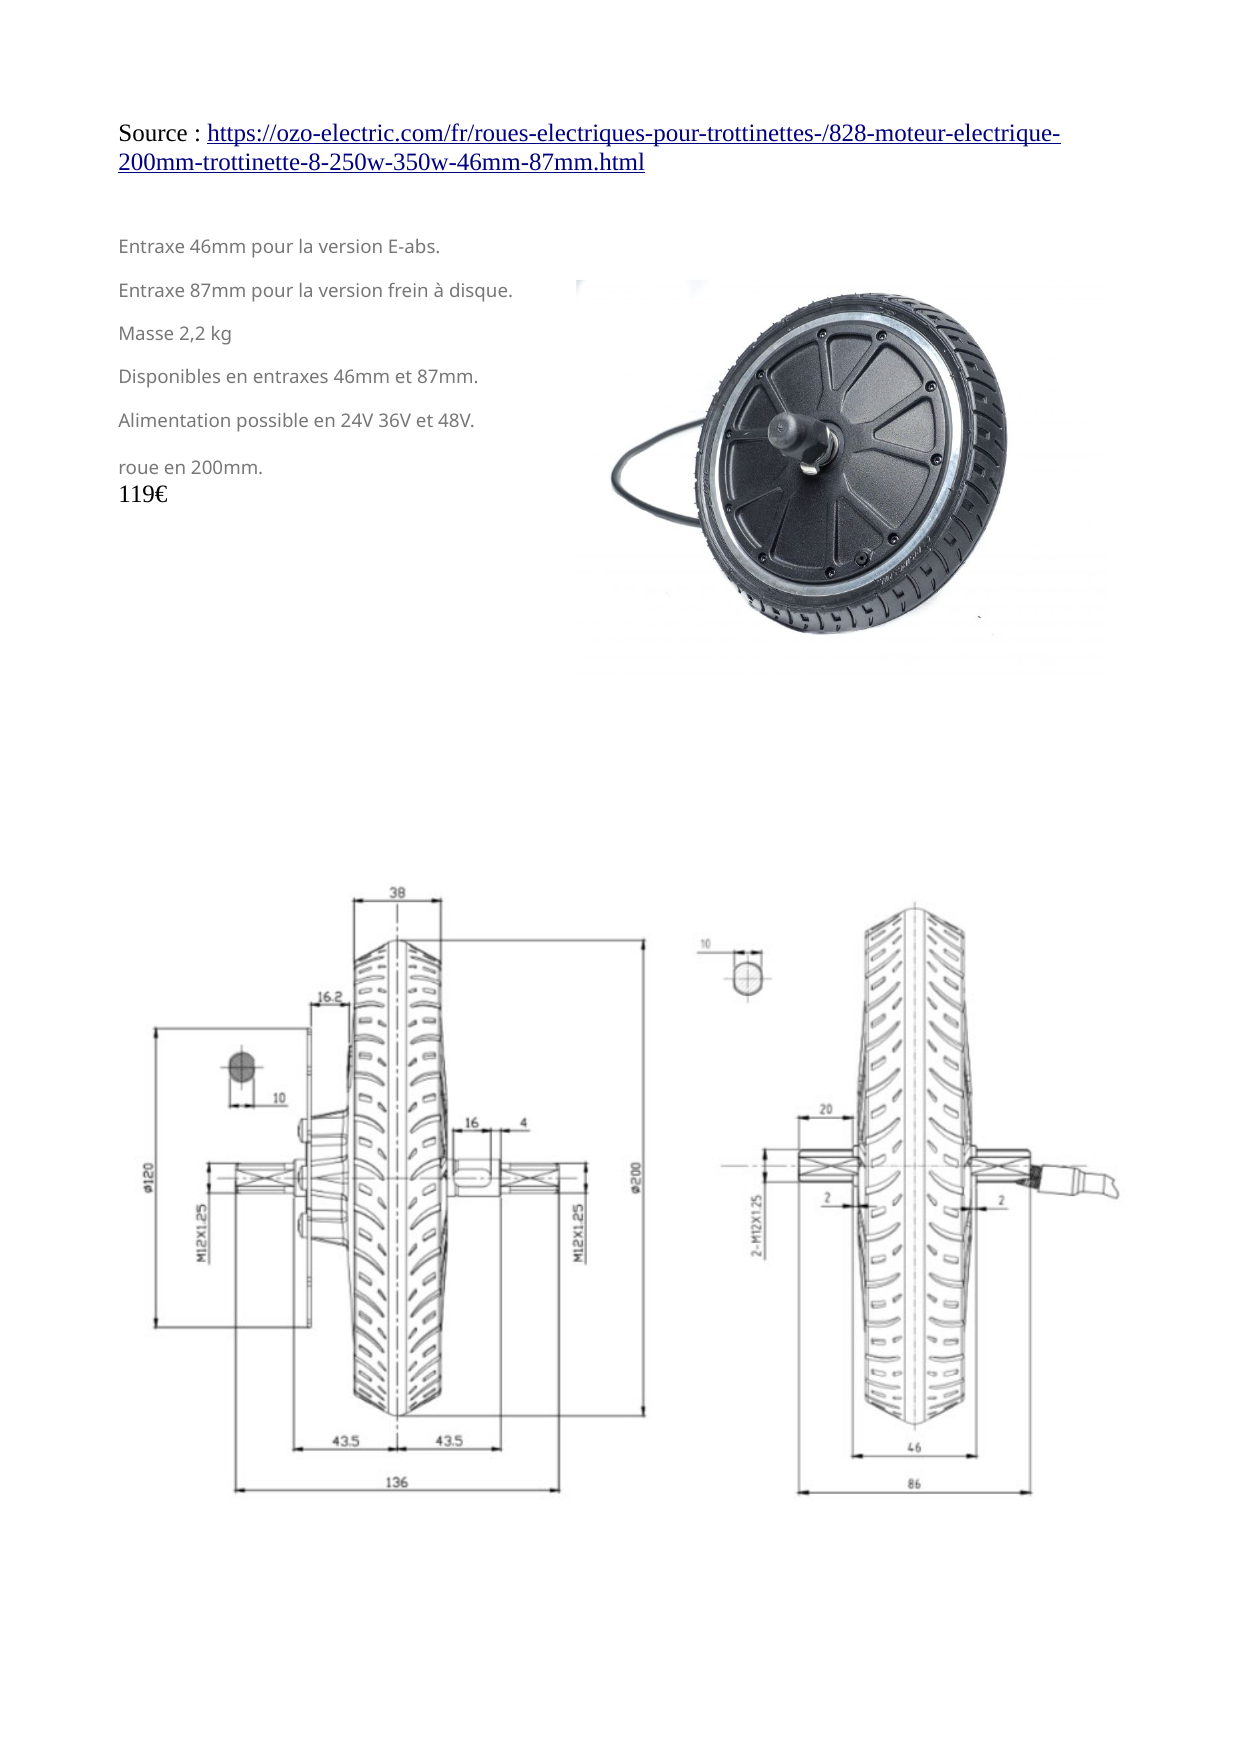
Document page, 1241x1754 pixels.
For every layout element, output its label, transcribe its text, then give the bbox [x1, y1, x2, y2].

picture [576, 213, 1108, 745]
text Entraxe 46mm pour la version E-abs. [118, 233, 576, 259]
text Masse 2,2 kg [118, 320, 576, 346]
text 119€ [118, 479, 576, 508]
text Alimentation possible en 24V 36V et 48V. [118, 407, 576, 433]
text [1108, 451, 1122, 479]
picture [125, 883, 1130, 1504]
text Disponibles en entraxes 46mm et 87mm. [118, 364, 576, 389]
text Entraxe 87mm pour la version frein à disque. [118, 277, 576, 302]
text [1108, 320, 1122, 346]
text [1108, 479, 1122, 508]
text roue en 200mm. [118, 451, 576, 479]
text Source : https://ozo-electric.com/fr/roues-electriques-pour-trottinettes-/828-moteur-electrique-200mm-trottinette-8-250w-350w-46mm-87mm.html [118, 118, 1122, 176]
